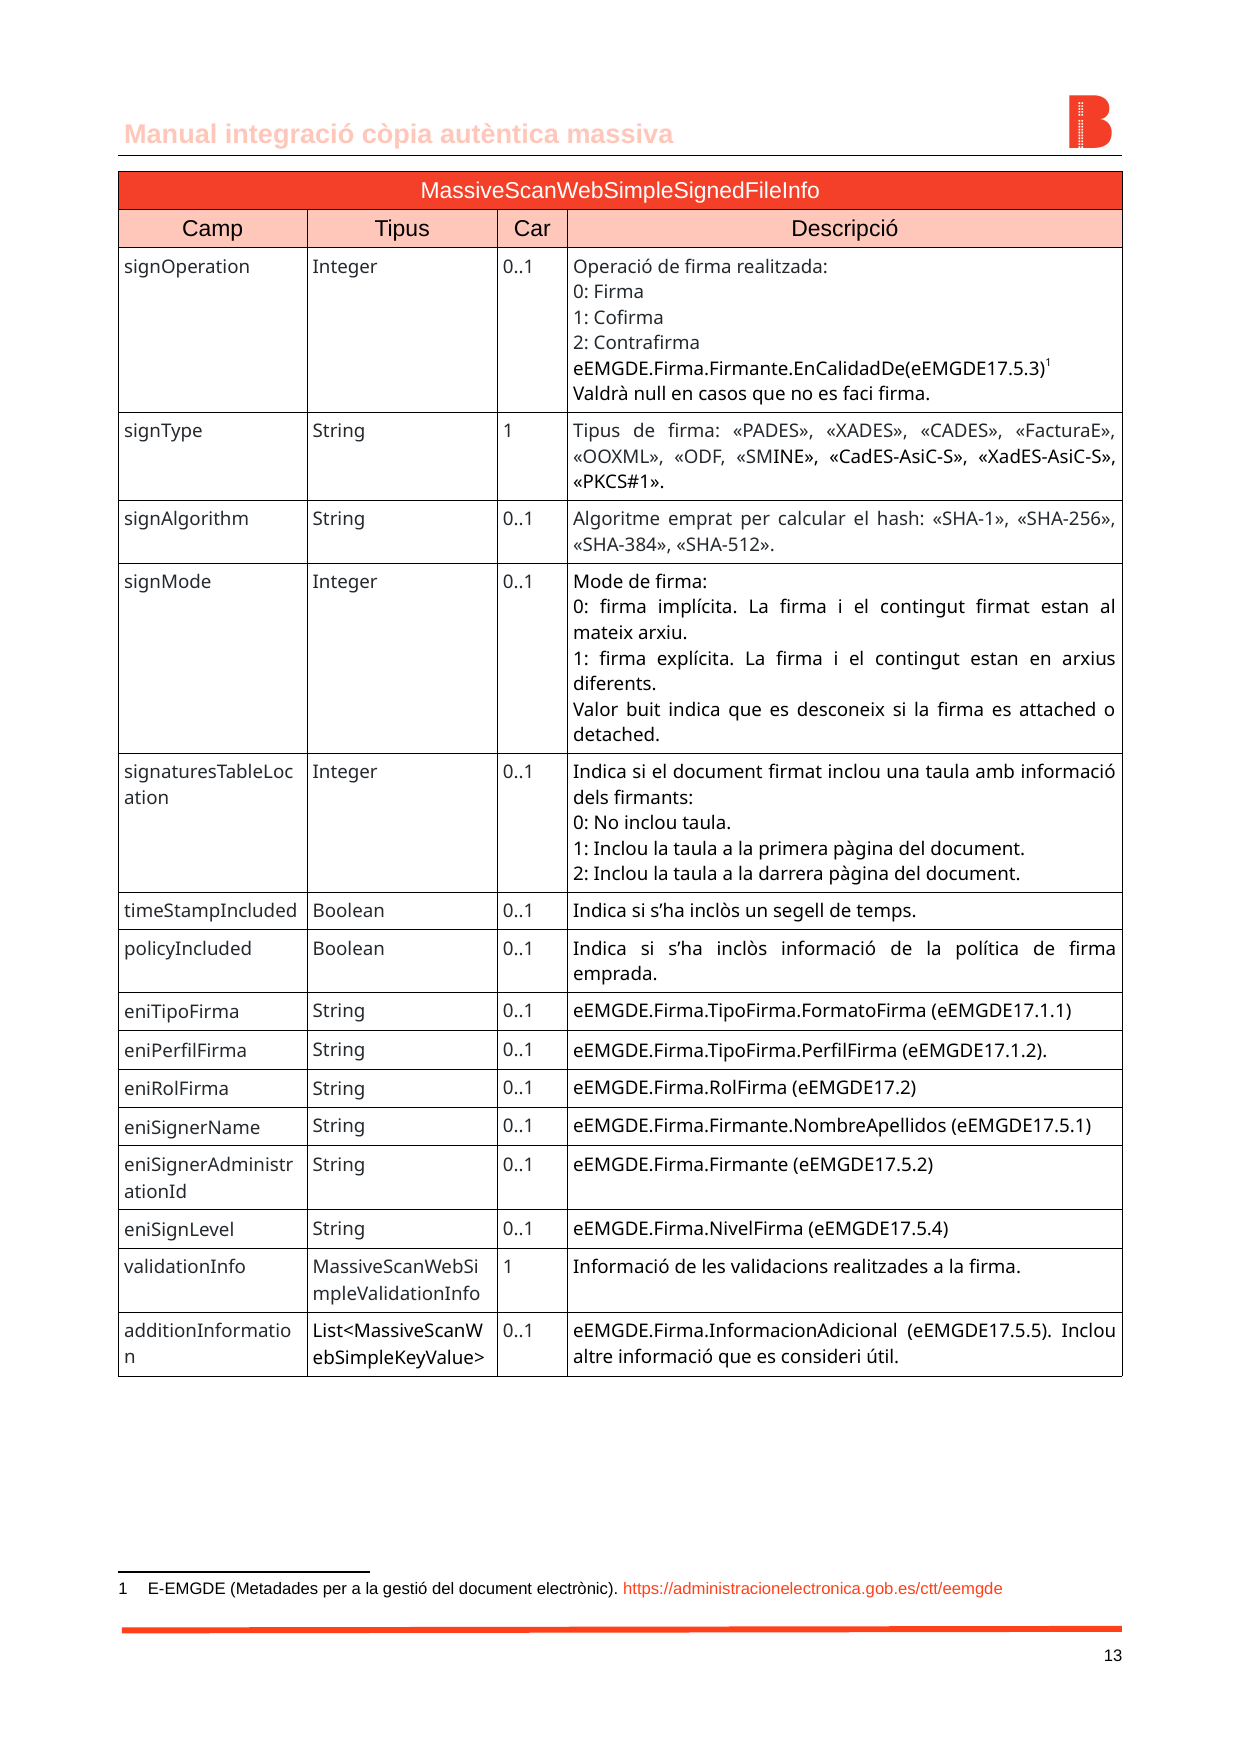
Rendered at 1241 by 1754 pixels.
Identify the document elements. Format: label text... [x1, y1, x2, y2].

table_cell String [308, 501, 497, 562]
table_cell 0..1 [498, 1108, 567, 1145]
table_cell eEMGDE.Firma.Firmante.NombreApellidos (eEMGDE17.5.1) [568, 1108, 1122, 1145]
table_cell eniPerfilFirma [119, 1031, 307, 1068]
picture [1063, 94, 1117, 150]
table_cell Integer [308, 564, 497, 753]
table_cell eEMGDE.Firma.RolFirma (eEMGDE17.2) [568, 1070, 1122, 1107]
table_cell policyIncluded [119, 930, 307, 992]
table_cell signaturesTableLocation [119, 754, 307, 892]
table_cell Boolean [308, 893, 497, 929]
table_cell Camp [119, 210, 307, 247]
table_cell 0..1 [498, 248, 567, 412]
table_cell Mode de firma: 0: firma implícita. La firma i el contingut firmat estan al mateix arxiu. 1: firma explícita. La firma i el contingut estan en arxius diferents. Valor buit indica que es desconeix si la firma es attached o detached. [568, 564, 1122, 753]
table_cell List<MassiveScanWebSimpleKeyValue> [308, 1313, 497, 1376]
table_cell eEMGDE.Firma.InformacionAdicional (eEMGDE17.5.5). Inclou altre informació que es consideri útil. [568, 1313, 1122, 1376]
table_cell signMode [119, 564, 307, 753]
table_cell eEMGDE.Firma.TipoFirma.PerfilFirma (eEMGDE17.1.2). [568, 1031, 1122, 1068]
table_cell String [308, 1210, 497, 1248]
table_cell Tipus de firma: «PADES», «XADES», «CADES», «FacturaE», «OOXML», «ODF, «SMINE», «CadES-AsiC-S», «XadES-AsiC-S», «PKCS#1». [568, 413, 1122, 500]
table_cell Indica si s’ha inclòs un segell de temps. [568, 893, 1122, 929]
table_cell eniTipoFirma [119, 993, 307, 1030]
table_cell Integer [308, 754, 497, 892]
table_cell Algoritme emprat per calcular el hash: «SHA-1», «SHA-256», «SHA-384», «SHA-512». [568, 501, 1122, 562]
table_cell String [308, 993, 497, 1030]
table_cell MassiveScanWebSimpleValidationInfo [308, 1249, 497, 1312]
table_cell 0..1 [498, 1146, 567, 1209]
table_cell 0..1 [498, 893, 567, 929]
table_cell 0..1 [498, 564, 567, 753]
table_cell 0..1 [498, 754, 567, 892]
table_cell 0..1 [498, 1031, 567, 1068]
table_cell Operació de firma realitzada: 0: Firma 1: Cofirma 2: Contrafirma eEMGDE.Firma.Firmante.EnCalidadDe(eEMGDE17.5.3) Valdrà null en casos que no es faci firma. [568, 248, 1122, 412]
table_cell eEMGDE.Firma.NivelFirma (eEMGDE17.5.4) [568, 1210, 1122, 1248]
table_cell eniSignerName [119, 1108, 307, 1145]
table_cell timeStampIncluded [119, 893, 307, 929]
table_cell 0..1 [498, 1070, 567, 1107]
table_cell 0..1 [498, 930, 567, 992]
table_cell validationInfo [119, 1249, 307, 1312]
table_cell Tipus [308, 210, 497, 247]
table_cell 0..1 [498, 1210, 567, 1248]
table_cell Integer [308, 248, 497, 412]
table_cell additionInformation [119, 1313, 307, 1376]
table_cell Descripció [568, 210, 1122, 247]
table_cell signOperation [119, 248, 307, 412]
table_cell String [308, 1031, 497, 1068]
table_cell Informació de les validacions realitzades a la firma. [568, 1249, 1122, 1312]
table_cell eniSignLevel [119, 1210, 307, 1248]
table_cell eEMGDE.Firma.TipoFirma.FormatoFirma (eEMGDE17.1.1) [568, 993, 1122, 1030]
table_cell 0..1 [498, 1313, 567, 1376]
table_cell signType [119, 413, 307, 500]
table_cell 0..1 [498, 993, 567, 1030]
table_cell Boolean [308, 930, 497, 992]
table_cell eniRolFirma [119, 1070, 307, 1107]
table_cell Indica si s’ha inclòs informació de la política de firma emprada. [568, 930, 1122, 992]
table_cell Indica si el document firmat inclou una taula amb informació dels firmants: 0: No inclou taula. 1: Inclou la taula a la primera pàgina del document. 2: Inclou la taula a la darrera pàgina del document. [568, 754, 1122, 892]
table_cell String [308, 413, 497, 500]
table_cell 0..1 [498, 501, 567, 562]
table_cell String [308, 1070, 497, 1107]
table_cell String [308, 1108, 497, 1145]
table_cell 1 [498, 1249, 567, 1312]
table_cell String [308, 1146, 497, 1209]
table_cell eEMGDE.Firma.Firmante (eEMGDE17.5.2) [568, 1146, 1122, 1209]
table_cell eniSignerAdministrationId [119, 1146, 307, 1209]
table_header MassiveScanWebSimpleSignedFileInfo [119, 172, 1122, 209]
table_cell 1 [498, 413, 567, 500]
table_cell signAlgorithm [119, 501, 307, 562]
table_cell Car [498, 210, 567, 247]
